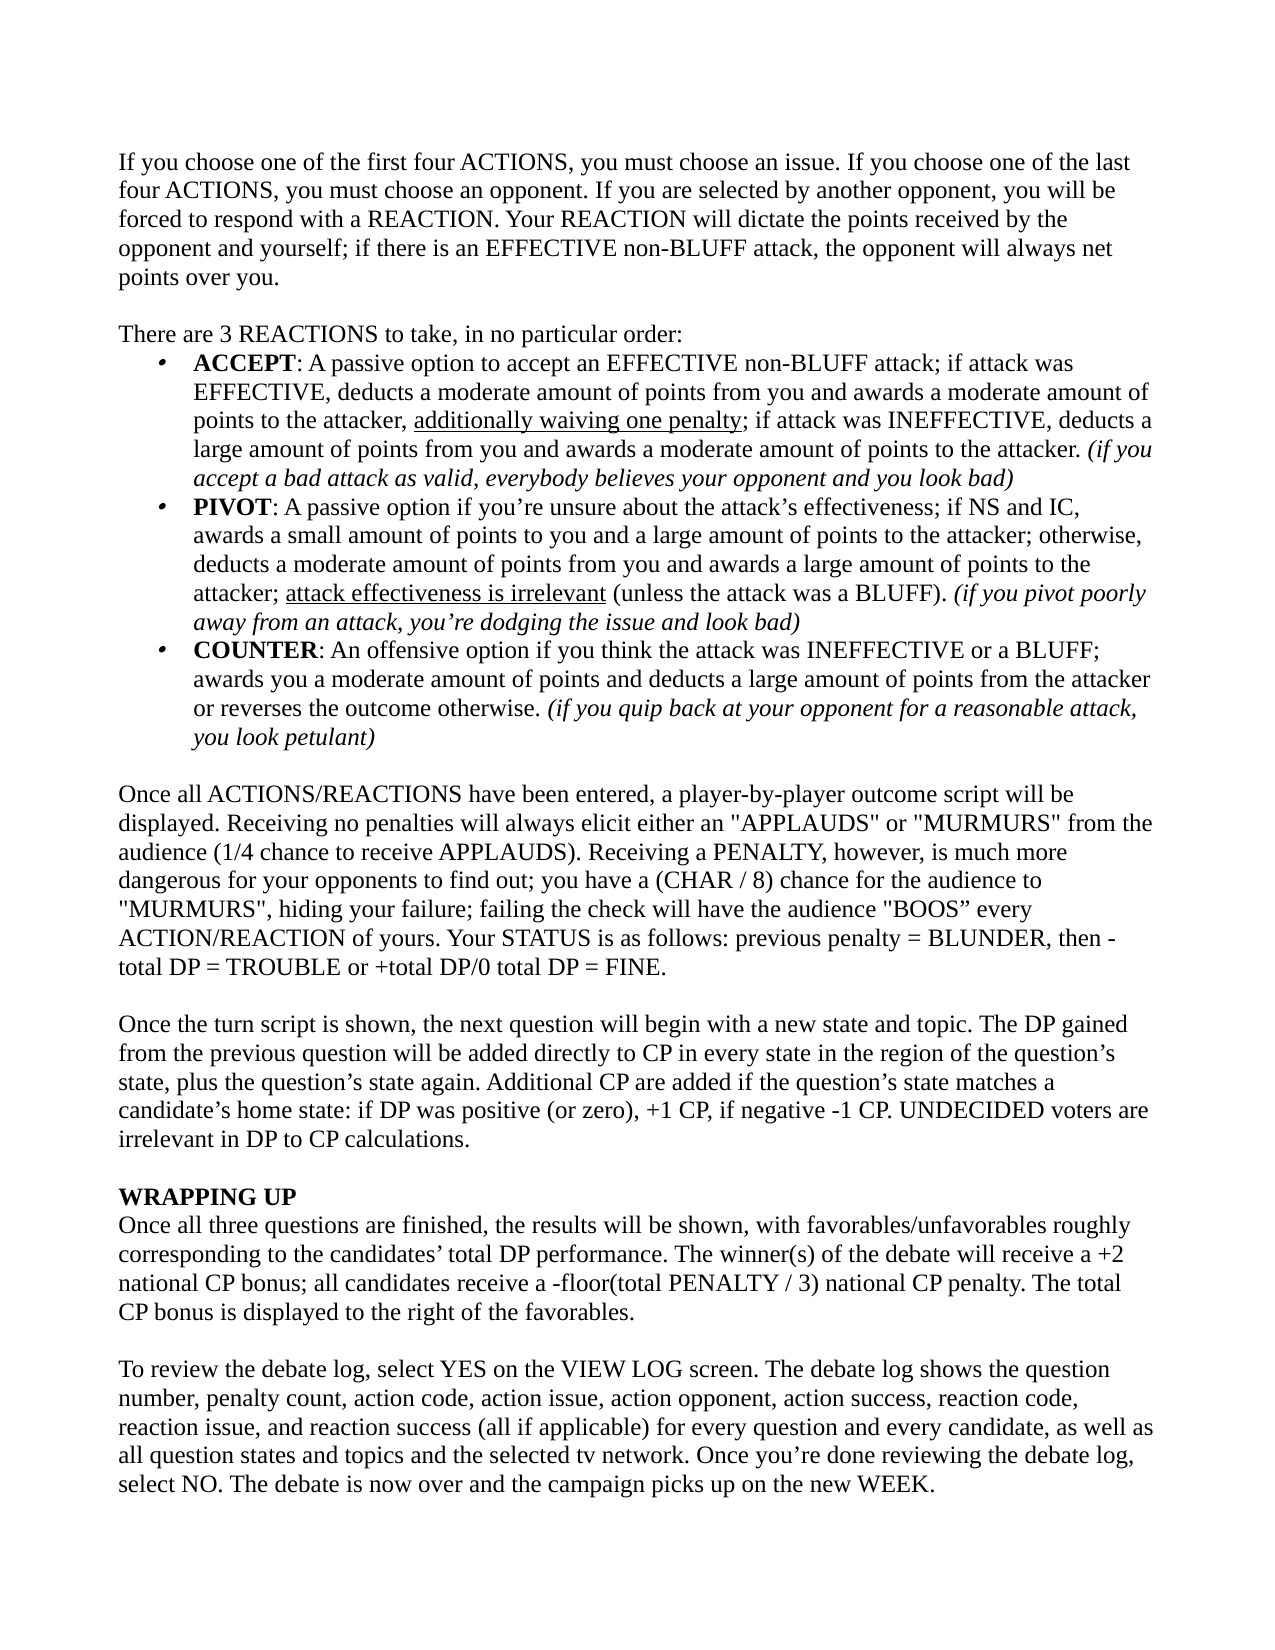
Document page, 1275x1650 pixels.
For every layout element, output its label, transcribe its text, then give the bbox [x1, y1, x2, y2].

list ACCEPT: A passive option to accept an EFFECTIVE non-BLUFF attack; if attack was EFFECTIVE, deducts a moderate amount of points from you and awards a moderate amount of points to the attacker, additionally waiving one penalty; if attack was INEFFECTIVE, deducts a large amount of points from you and awards a moderate amount of points to the attacker. (if you accept a bad attack as valid, everybody believes your opponent and you look bad) [156, 348, 1157, 492]
text Once all three questions are finished, the results will be shown, with favorables/unfavorables roughly corresponding to the candidates’ total DP performance. The winner(s) of the debate will receive a +2 national CP bonus; all candidates receive a -floor(total PENALTY / 3) national CP penalty. The total CP bonus is displayed to the right of the favorables. [118, 1211, 1157, 1326]
text There are 3 REACTIONS to take, in no particular order: [118, 319, 1157, 348]
text If you choose one of the first four ACTIONS, you must choose an issue. If you choose one of the last four ACTIONS, you must choose an opponent. If you are selected by another opponent, you will be forced to respond with a REACTION. Your REACTION will dictate the points received by the opponent and yourself; if there is an EFFECTIVE non-BLUFF attack, the opponent will always net points over you. [118, 147, 1157, 291]
text Once all ACTIONS/REACTIONS have been entered, a player-by-player outcome script will be displayed. Receiving no penalties will always elicit either an "APPLAUDS" or "MURMURS" from the audience (1/4 chance to receive APPLAUDS). Receiving a PENALTY, however, is much more dangerous for your opponents to find out; you have a (CHAR / 8) chance for the audience to "MURMURS", hiding your failure; failing the check will have the audience "BOOS” every ACTION/REACTION of yours. Your STATUS is as follows: previous penalty = BLUNDER, then -total DP = TROUBLE or +total DP/0 total DP = FINE. [118, 779, 1157, 981]
list PIVOT: A passive option if you’re unsure about the attack’s effectiveness; if NS and IC, awards a small amount of points to you and a large amount of points to the attacker; otherwise, deducts a moderate amount of points from you and awards a large amount of points to the attacker; attack effectiveness is irrelevant (unless the attack was a BLUFF). (if you pivot poorly away from an attack, you’re dodging the issue and look bad) [156, 492, 1157, 636]
text To review the debate log, select YES on the VIEW LOG screen. The debate log shows the question number, penalty count, action code, action issue, action opponent, action success, reaction code, reaction issue, and reaction success (all if applicable) for every question and every candidate, as well as all question states and topics and the selected tv network. Once you’re done reviewing the debate log, select NO. The debate is now over and the campaign picks up on the new WEEK. [118, 1354, 1157, 1498]
text Once the turn script is shown, the next question will begin with a new state and topic. The DP gained from the previous question will be added directly to CP in every state in the region of the question’s state, plus the question’s state again. Additional CP are added if the question’s state matches a candidate’s home state: if DP was positive (or zero), +1 CP, if negative -1 CP. UNDECIDED voters are irrelevant in DP to CP calculations. [118, 1009, 1157, 1153]
list COUNTER: An offensive option if you think the attack was INEFFECTIVE or a BLUFF; awards you a moderate amount of points and deducts a large amount of points from the attacker or reverses the outcome otherwise. (if you quip back at your opponent for a reasonable attack, you look petulant) [156, 636, 1157, 751]
text WRAPPING UP [118, 1182, 1157, 1211]
